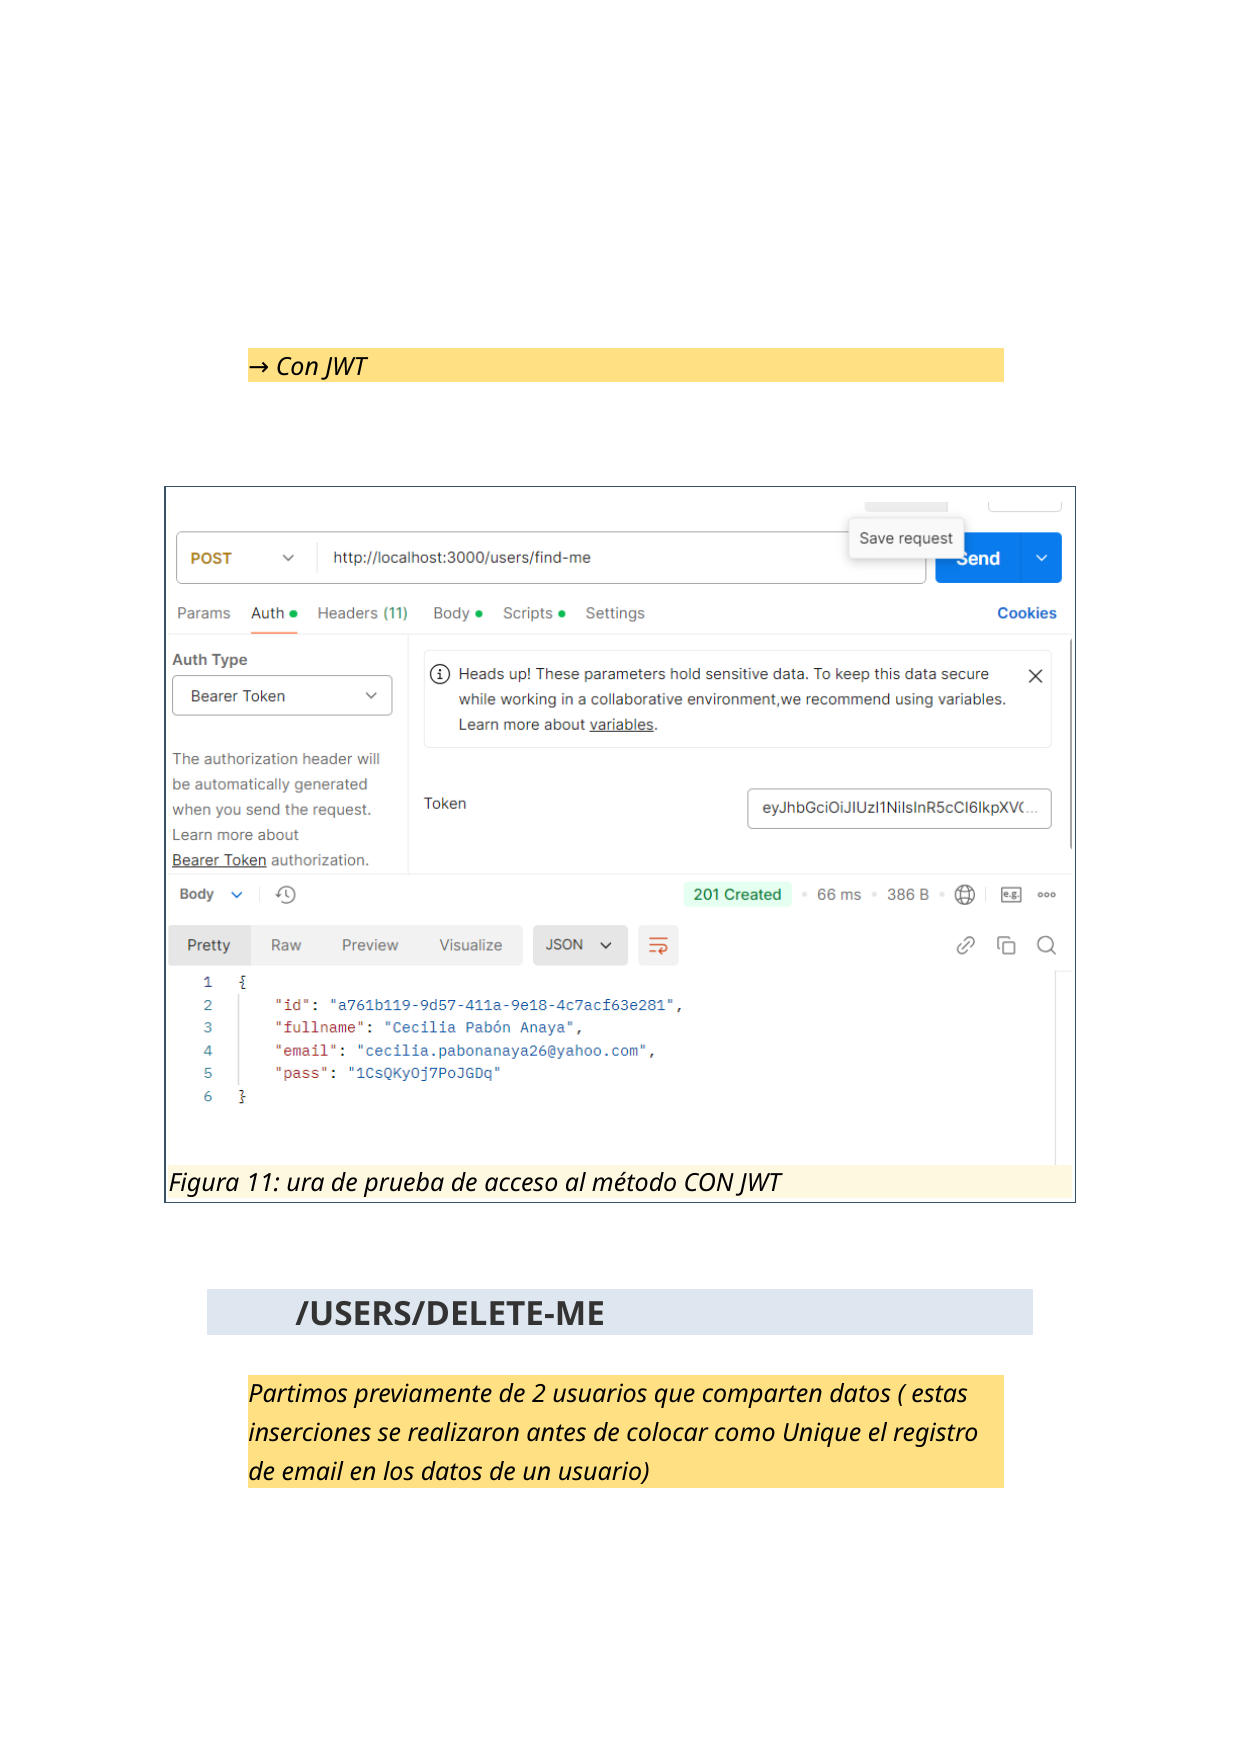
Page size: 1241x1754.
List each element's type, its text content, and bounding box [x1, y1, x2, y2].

text Figura 11: ura de prueba de acceso al método CON JWT [168, 1165, 1072, 1198]
text → Con JWT [248, 348, 1004, 382]
picture [168, 502, 1072, 1165]
text Partimos previamente de 2 usuarios que comparten datos ( estas inserciones se realizaron antes de colocar como Unique el registro de email en los datos de un usuario) [248, 1375, 1004, 1488]
subtitle /USERS/DELETE-ME [207, 1289, 1033, 1335]
